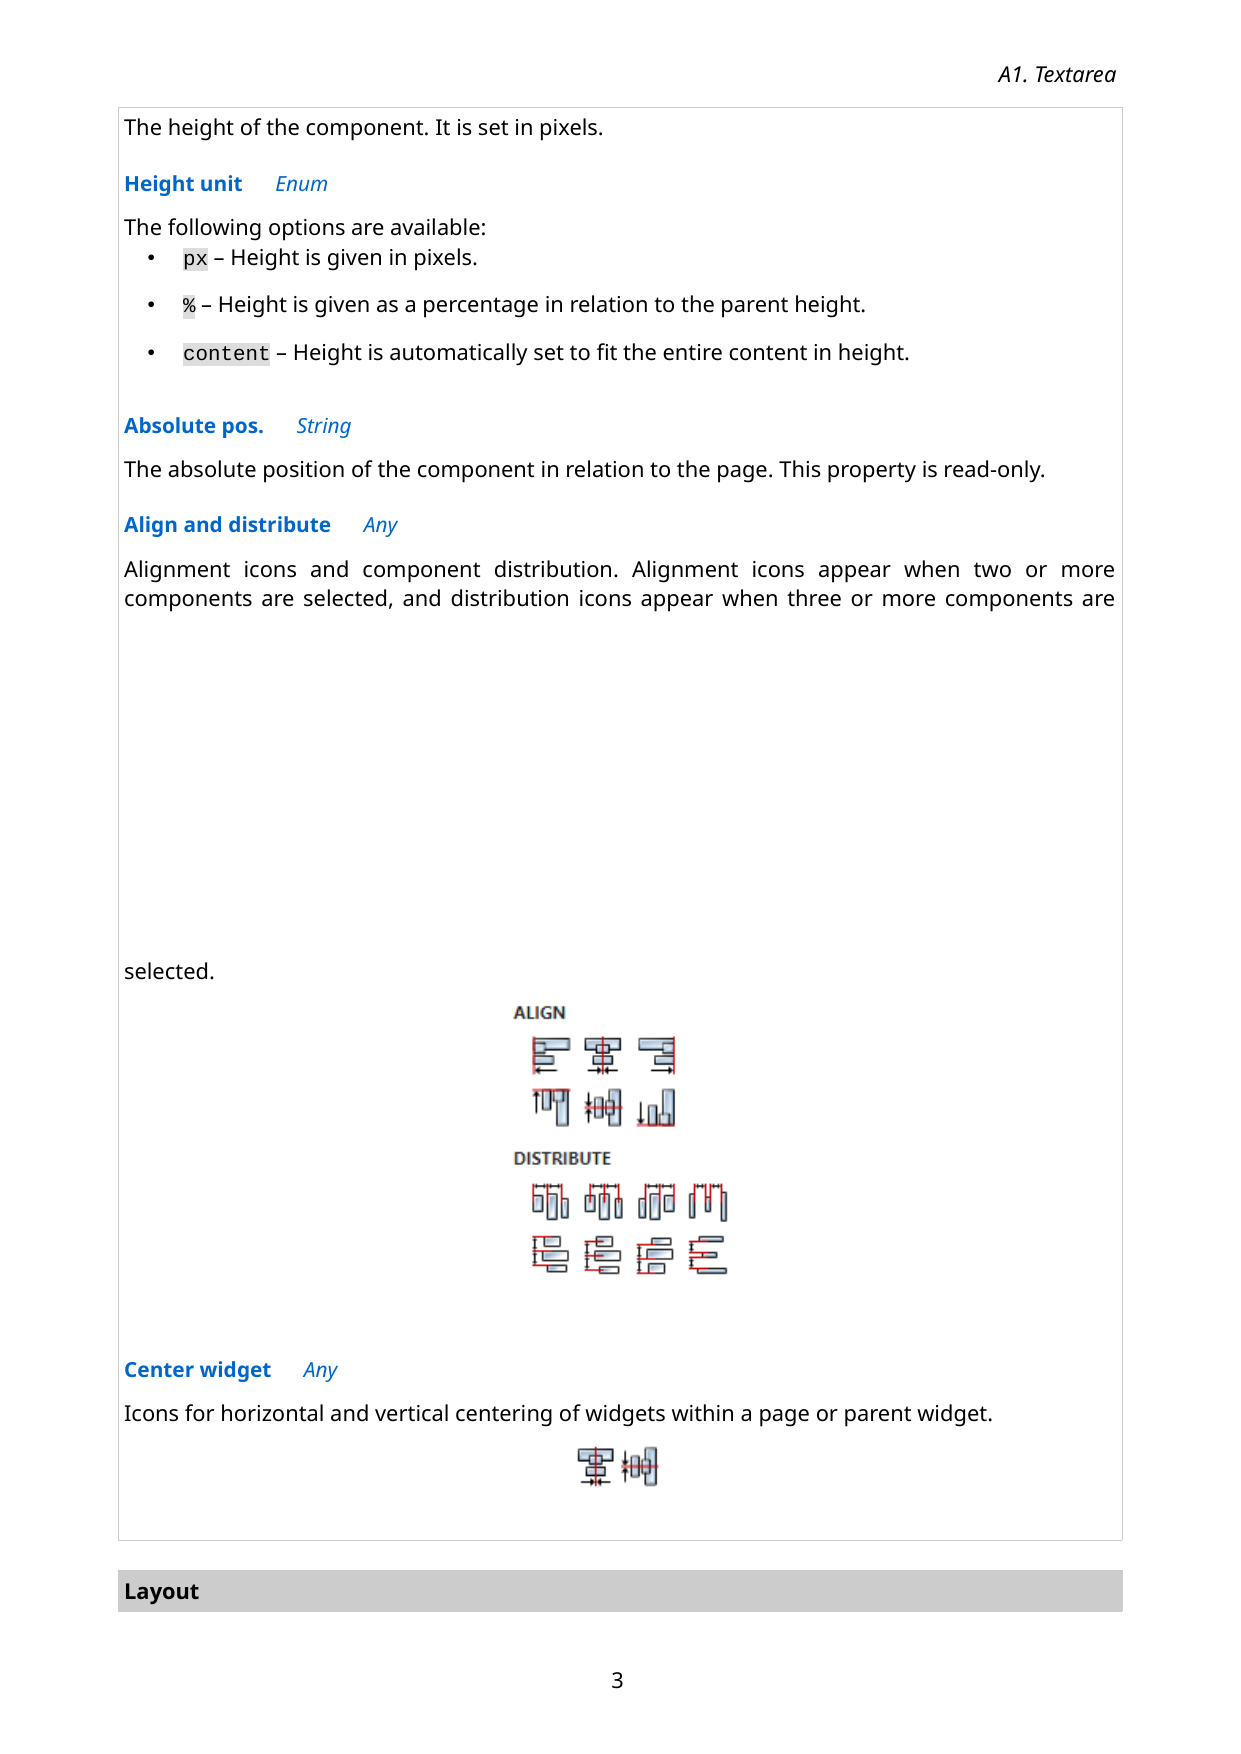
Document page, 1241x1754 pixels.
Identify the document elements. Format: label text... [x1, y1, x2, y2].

table_header Layout [119, 1571, 1122, 1611]
table_cell [119, 1440, 1122, 1540]
picture [572, 1439, 668, 1493]
table_cell The height of the component. It is set in pixels. Height unit Enum The following options are available: px – Height is given in pixels. % – Height is given as a percentage in relation to the parent height. content – Height is automatically set to fit the entire content in height. Absolute pos. String The absolute position of the component in relation to the page. This property is read-only. Align and distribute Any Alignment icons and component distribution. Alignment icons appear when two or more components are selected, and distribution icons appear when three or more components are selected. Center widget Any Icons for horizontal and vertical centering of widgets within a page or parent widget. [119, 108, 1122, 1439]
picture [490, 997, 750, 1287]
